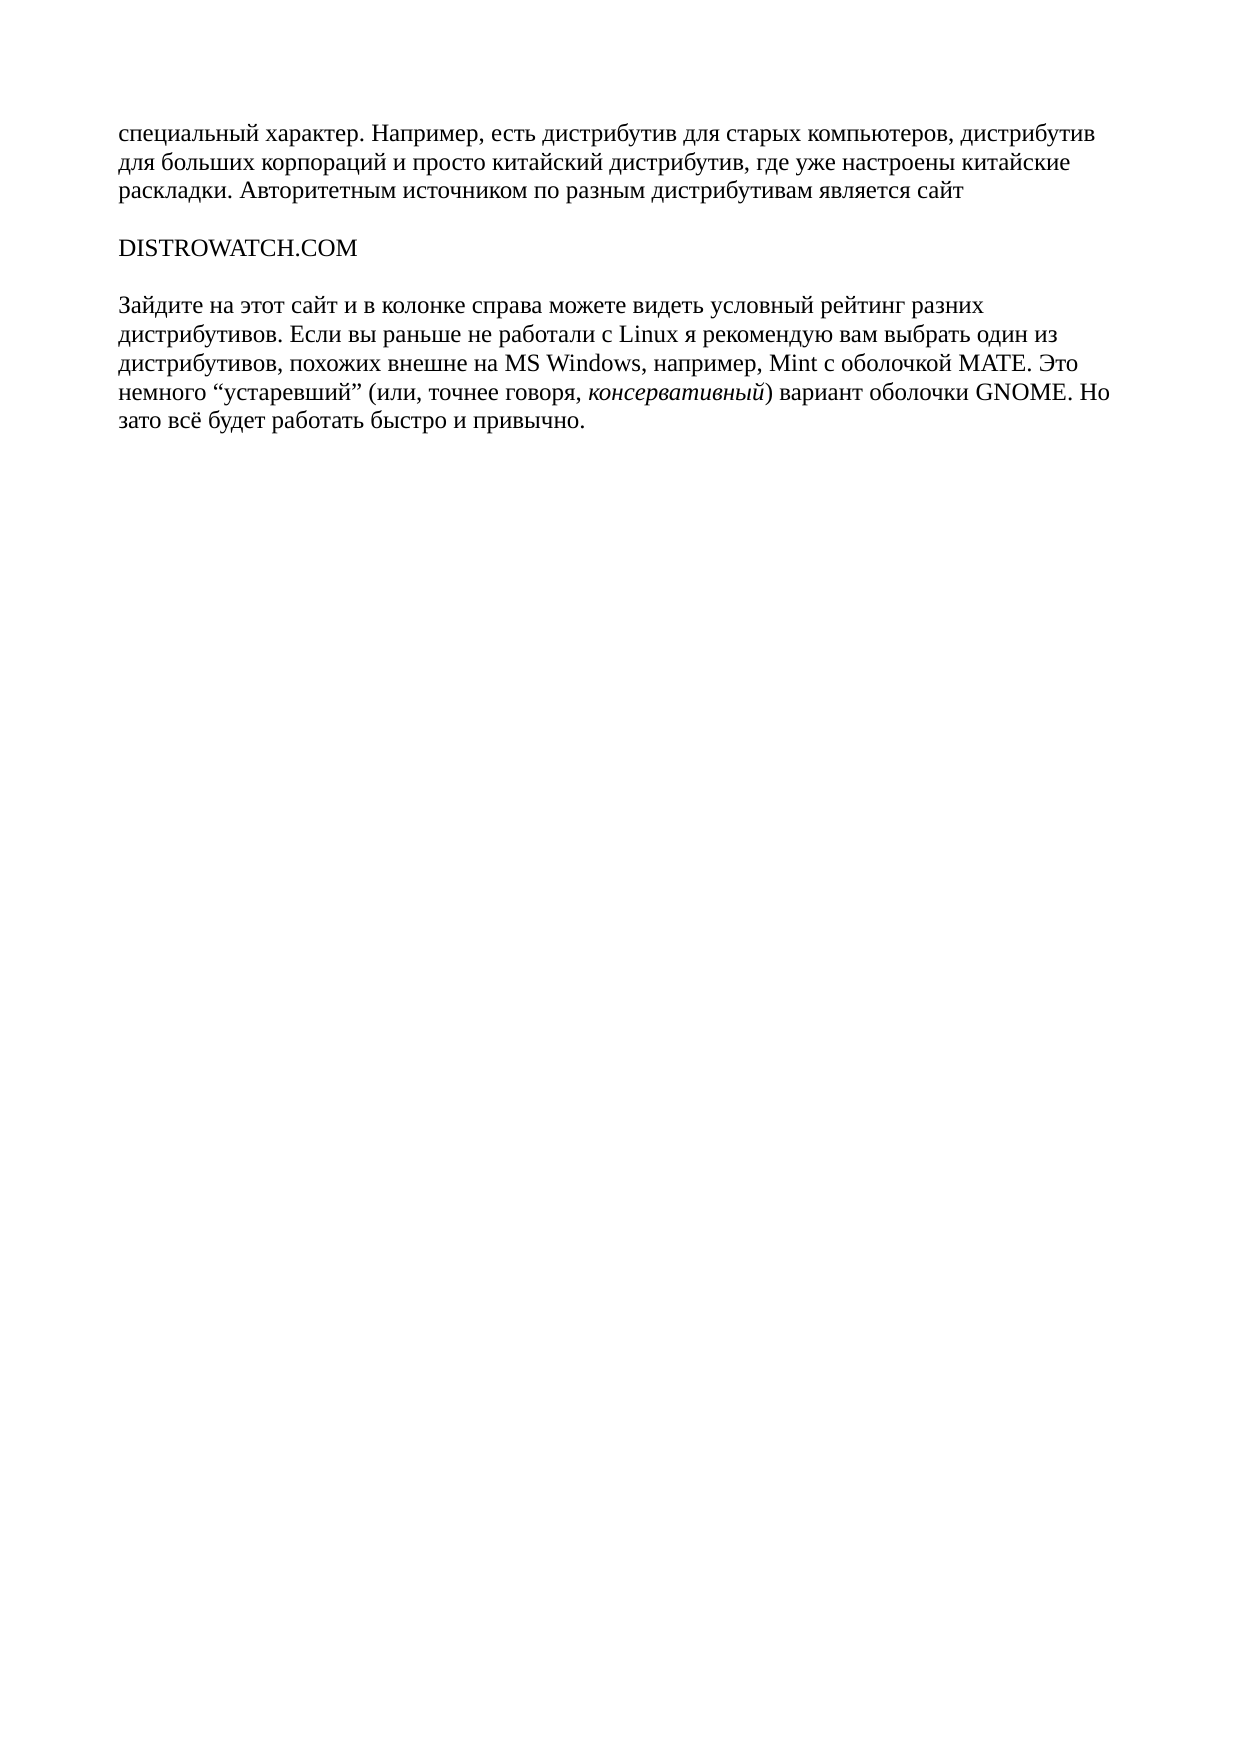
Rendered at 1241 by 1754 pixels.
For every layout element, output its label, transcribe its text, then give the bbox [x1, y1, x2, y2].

text специальный характер. Например, есть дистрибутив для старых компьютеров, дистрибутив для больших корпораций и просто китайский дистрибутив, где уже настроены китайские раскладки. Авторитетным источником по разным дистрибутивам является сайт [118, 118, 1122, 204]
text Зайдите на этот сайт и в колонке справа можете видеть условный рейтинг разних дистрибутивов. Если вы раньше не работали с Linux я рекомендую вам выбрать один из дистрибутивов, похожих внешне на MS Windows, например, Mint с оболочкой MATE. Это немного “устаревший” (или, точнее говоря, консервативный) вариант оболочки GNOME. Но зато всё будет работать быстро и привычно. [118, 291, 1122, 434]
text DISTROWATCH.COM [118, 233, 1122, 262]
